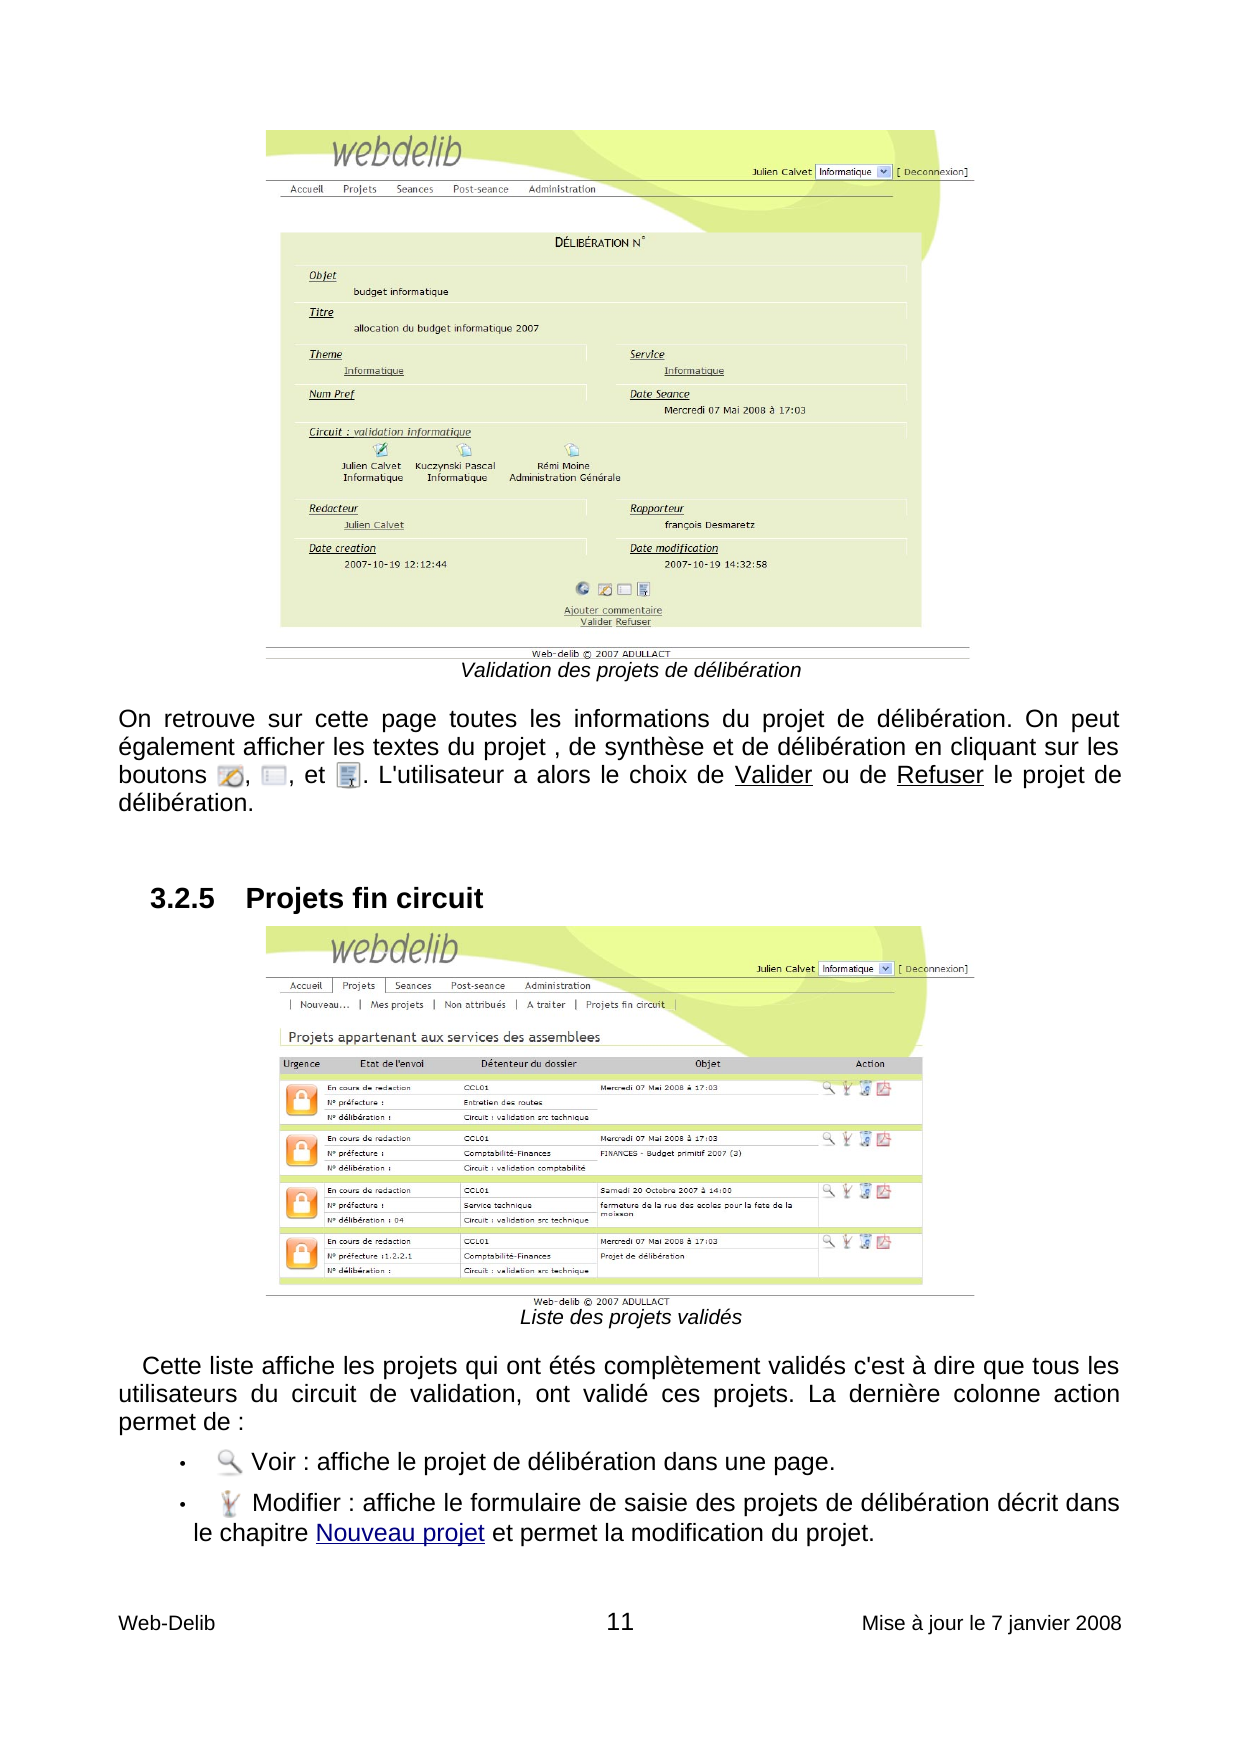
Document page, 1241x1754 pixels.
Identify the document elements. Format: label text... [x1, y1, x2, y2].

picture [216, 761, 244, 789]
picture [216, 1490, 245, 1518]
text Liste des projets validés [118, 938, 1122, 1328]
picture [265, 926, 975, 1306]
picture [334, 761, 363, 789]
list Modifier : affiche le formulaire de saisie des projets de délibération décrit dans le chapitre Nouveau projet et permet la modification du projet. [156, 1489, 1122, 1547]
text Validation des projets de délibération [118, 118, 1122, 682]
picture [216, 1448, 245, 1477]
text On retrouve sur cette page toutes les informations du projet de délibération. On peut également afficher les textes du projet , de synthèse et de délibération en cliquant sur les boutons , , et . L'utilisateur a alors le choix de Valider ou de Refuser le projet de délibération. [118, 705, 1122, 817]
picture [265, 130, 975, 659]
picture [260, 761, 288, 789]
subtitle Projets fin circuit [118, 882, 1122, 914]
text Cette liste affiche les projets qui ont étés complètement validés c'est à dire que tous les utilisateurs du circuit de validation, ont validé ces projets. La dernière colonne action permet de : [118, 1352, 1122, 1436]
list Voir : affiche le projet de délibération dans une page. [156, 1447, 1122, 1477]
